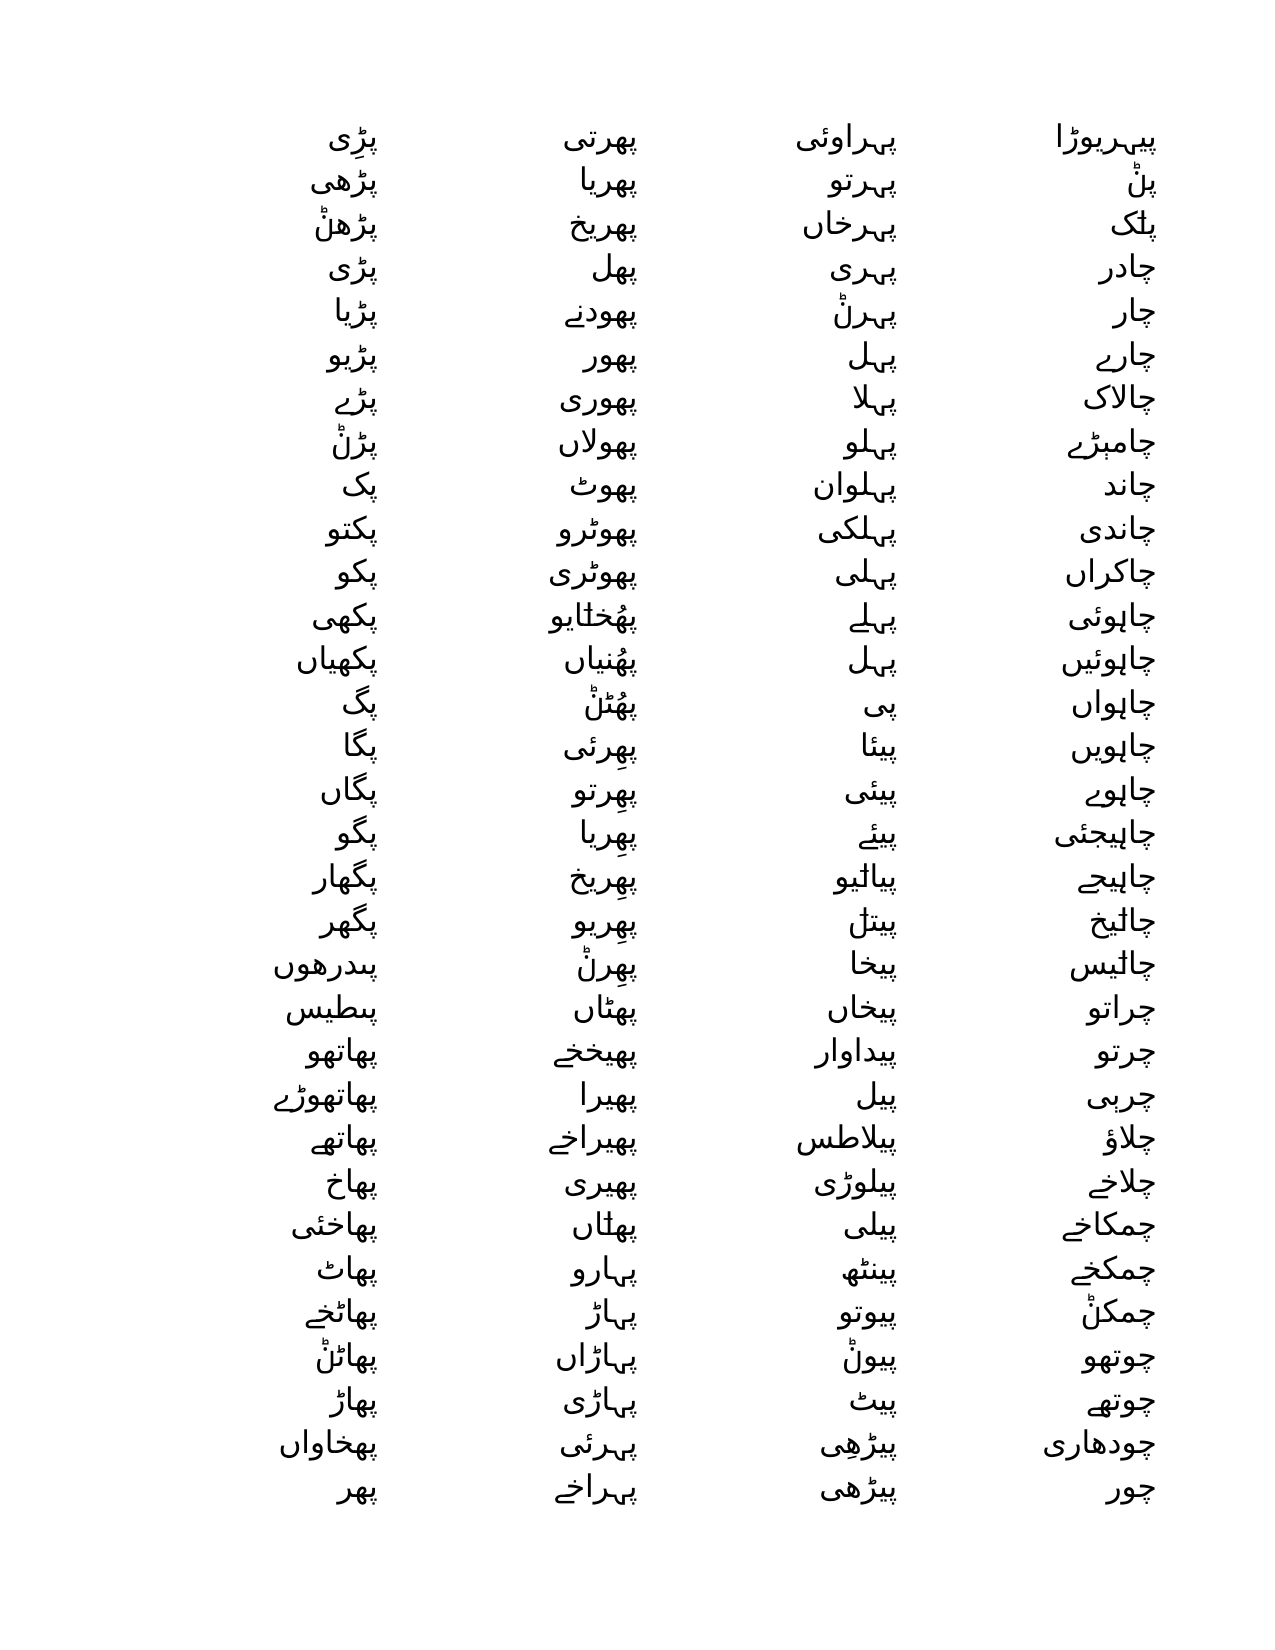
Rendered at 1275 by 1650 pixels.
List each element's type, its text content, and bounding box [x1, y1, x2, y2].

text چاہوئی [897, 597, 1157, 633]
text پݨ [897, 162, 1157, 198]
text پںطیس [118, 989, 378, 1025]
text چمکاخے [897, 1207, 1157, 1243]
text پھاٹݨ [118, 1337, 378, 1374]
text پہراوئی [637, 118, 897, 154]
text پہلکی [637, 510, 897, 546]
text پہارو [378, 1250, 637, 1287]
text پھل [378, 249, 637, 285]
text پھِریا [378, 815, 637, 851]
text پڑِی [118, 118, 378, 154]
text پگو [118, 815, 378, 851]
text چار [897, 292, 1157, 329]
text چادر [897, 249, 1157, 285]
text پھُٹݨ [378, 684, 637, 721]
text پہرتو [637, 162, 897, 198]
text پیوتو [637, 1294, 897, 1330]
text پہلے [637, 597, 897, 633]
text پیداوار [637, 1032, 897, 1069]
text پھِریو [378, 902, 637, 938]
text چاکراں [897, 553, 1157, 590]
text پڑھی [118, 162, 378, 198]
text پھوٹ [378, 466, 637, 503]
text چاہوے [897, 771, 1157, 808]
text چاہیجے [897, 858, 1157, 895]
text پیئا [637, 728, 897, 764]
text پھُخݪایو [378, 597, 637, 633]
text پہل﻿ [637, 641, 897, 677]
text پیل [637, 1076, 897, 1112]
text پگھار [118, 858, 378, 895]
text پھیراخے [378, 1119, 637, 1156]
text پگھر [118, 902, 378, 938]
text پھݪاں [378, 1207, 637, 1243]
text پگ [118, 684, 378, 721]
text پگا [118, 728, 378, 764]
text پیتݪ [637, 902, 897, 938]
text پھوری [378, 379, 637, 416]
text پھیخخے [378, 1032, 637, 1069]
text پیئی [637, 771, 897, 808]
text پہرخاں [637, 205, 897, 242]
text پکتو [118, 510, 378, 546]
text چور [897, 1468, 1157, 1504]
text پھٹاں [378, 989, 637, 1025]
text چودھاری [897, 1424, 1157, 1461]
text پہلی [637, 553, 897, 590]
text پھاخئی [118, 1207, 378, 1243]
text پھر [118, 1468, 378, 1504]
text چاند [897, 466, 1157, 503]
text پیلوڑی [637, 1163, 897, 1199]
text پیڑھِی [637, 1424, 897, 1461]
text پھاتھے [118, 1119, 378, 1156]
text پہل [637, 336, 897, 372]
text پھِرݨ [378, 945, 637, 982]
text پہری [637, 249, 897, 285]
text چارے [897, 336, 1157, 372]
text پھریخ [378, 205, 637, 242]
text چامٻڑے [897, 423, 1157, 459]
text چوتھو [897, 1337, 1157, 1374]
text پھاڑ [118, 1381, 378, 1417]
text پھیرا [378, 1076, 637, 1112]
text پںدرھوں [118, 945, 378, 982]
text پہلا [637, 379, 897, 416]
text پھیری [378, 1163, 637, 1199]
text پک [118, 466, 378, 503]
text پگاں [118, 771, 378, 808]
text پڑیو [118, 336, 378, 372]
text پھریا [378, 162, 637, 198]
text پیہریوڑا [897, 118, 1157, 154]
text چاہویں [897, 728, 1157, 764]
text پہلوان [637, 466, 897, 503]
text چالاک [897, 379, 1157, 416]
text چلاخے [897, 1163, 1157, 1199]
text پݪک [897, 205, 1157, 242]
text پکھیاں [118, 641, 378, 677]
text پڑھݨ [118, 205, 378, 242]
text پھرتی [378, 118, 637, 154]
text پی [637, 684, 897, 721]
text پھاتھو [118, 1032, 378, 1069]
text پہاڑ [378, 1294, 637, 1330]
text چاݪیس [897, 945, 1157, 982]
text پیڑھی [637, 1468, 897, 1504]
text پھاخ [118, 1163, 378, 1199]
text چمکݨ [897, 1294, 1157, 1330]
text چاہواں [897, 684, 1157, 721]
text چلاؤ [897, 1119, 1157, 1156]
text چوتھے [897, 1381, 1157, 1417]
text پہرݨ [637, 292, 897, 329]
text پھوٹرو [378, 510, 637, 546]
text چاہوئیں [897, 641, 1157, 677]
text پھِرتو [378, 771, 637, 808]
text پیاݪیو [637, 858, 897, 895]
text پیوݨ [637, 1337, 897, 1374]
text پھوٹری [378, 553, 637, 590]
text پیٹ [637, 1381, 897, 1417]
text پہاڑی [378, 1381, 637, 1417]
text چاندی [897, 510, 1157, 546]
text پھاٹ [118, 1250, 378, 1287]
text پڑی [118, 249, 378, 285]
text پھودنے [378, 292, 637, 329]
text پھخاواں [118, 1424, 378, 1461]
text پیئے [637, 815, 897, 851]
text پہراخے [378, 1468, 637, 1504]
text پہرئی [378, 1424, 637, 1461]
text چرتو [897, 1032, 1157, 1069]
text پکو [118, 553, 378, 590]
text پیخاں [637, 989, 897, 1025]
text پھولاں [378, 423, 637, 459]
text پھاٹخے [118, 1294, 378, 1330]
text پیخا [637, 945, 897, 982]
text پھِرئی [378, 728, 637, 764]
text پڑے [118, 379, 378, 416]
text پھور [378, 336, 637, 372]
text چمکخے [897, 1250, 1157, 1287]
text پڑیا [118, 292, 378, 329]
text پھِریخ [378, 858, 637, 895]
text پہلو [637, 423, 897, 459]
text پکھی [118, 597, 378, 633]
text پینٹھ [637, 1250, 897, 1287]
text چاݪیخ [897, 902, 1157, 938]
text پیلاطس [637, 1119, 897, 1156]
text پھُنیاں [378, 641, 637, 677]
text چراتو [897, 989, 1157, 1025]
text چاہیجئی [897, 815, 1157, 851]
text چرٻی [897, 1076, 1157, 1112]
text پڑݨ [118, 423, 378, 459]
text پیلی [637, 1207, 897, 1243]
text پہاڑاں [378, 1337, 637, 1374]
text پھاتھوڑے [118, 1076, 378, 1112]
